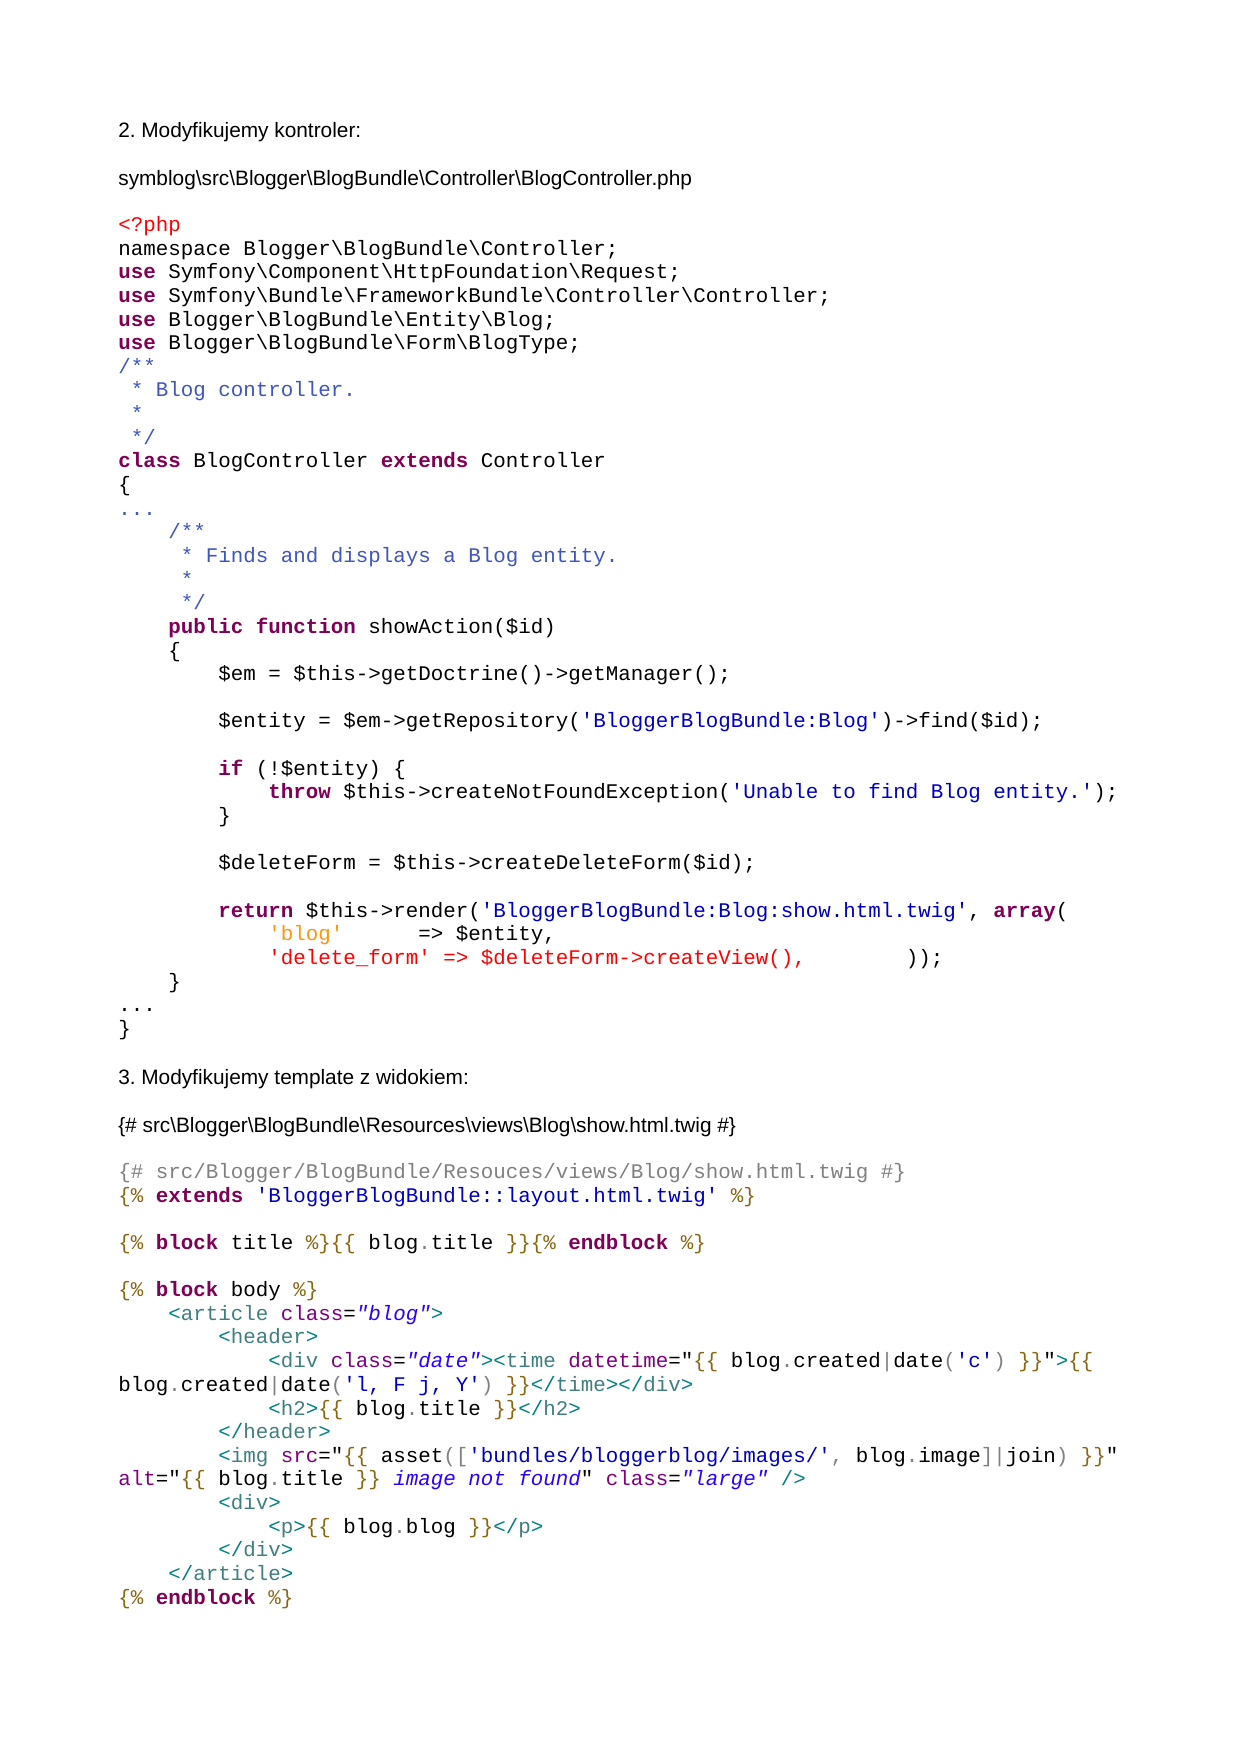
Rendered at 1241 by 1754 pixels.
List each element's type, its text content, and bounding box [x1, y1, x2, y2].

text /** [118, 356, 1122, 379]
text <article class="blog"> [118, 1303, 1122, 1327]
text $entity = $em->getRepository('BloggerBlogBundle:Blog')->find($id); [118, 711, 1122, 734]
text throw $this->createNotFoundException('Unable to find Blog entity.'); [118, 781, 1122, 805]
text {# src\Blogger\BlogBundle\Resources\views\Blog\show.html.twig #} [118, 1113, 1122, 1137]
text { [118, 639, 1122, 663]
text </div> [118, 1539, 1122, 1563]
text * Blog controller. [118, 379, 1122, 403]
text </header> [118, 1421, 1122, 1445]
text </article> [118, 1563, 1122, 1587]
text } [118, 971, 1122, 994]
text <img src="{{ asset(['bundles/bloggerblog/images/', blog.image]|join) }}" alt="{{ blog.title }} image not found" class="large" /> [118, 1445, 1122, 1492]
text <?php [118, 214, 1122, 238]
text if (!$entity) { [118, 758, 1122, 781]
text } [118, 805, 1122, 829]
text ... [118, 994, 1122, 1018]
text */ [118, 427, 1122, 450]
text { [118, 474, 1122, 498]
text use Symfony\Component\HttpFoundation\Request; [118, 261, 1122, 285]
text * [118, 403, 1122, 427]
text 2. Modyfikujemy kontroler: [118, 118, 1122, 142]
text <header> [118, 1327, 1122, 1350]
text $em = $this->getDoctrine()->getManager(); [118, 663, 1122, 687]
text 'blog' => $entity, [118, 923, 1122, 947]
text /** [118, 521, 1122, 545]
text * [118, 569, 1122, 592]
text {# src/Blogger/BlogBundle/Resouces/views/Blog/show.html.twig #} [118, 1161, 1122, 1185]
text * Finds and displays a Blog entity. [118, 545, 1122, 569]
text symblog\src\Blogger\BlogBundle\Controller\BlogController.php [118, 166, 1122, 190]
text {% block body %} [118, 1279, 1122, 1303]
text use Symfony\Bundle\FrameworkBundle\Controller\Controller; [118, 285, 1122, 308]
text <h2>{{ blog.title }}</h2> [118, 1397, 1122, 1421]
text return $this->render('BloggerBlogBundle:Blog:show.html.twig', array( [118, 900, 1122, 923]
text 'delete_form' => $deleteForm->createView(), )); [118, 947, 1122, 971]
text <p>{{ blog.blog }}</p> [118, 1516, 1122, 1539]
text {% block title %}{{ blog.title }}{% endblock %} [118, 1232, 1122, 1256]
text public function showAction($id) [118, 616, 1122, 639]
text <div> [118, 1492, 1122, 1516]
text ... [118, 498, 1122, 521]
text class BlogController extends Controller [118, 450, 1122, 474]
text {% extends 'BloggerBlogBundle::layout.html.twig' %} [118, 1185, 1122, 1208]
text } [118, 1018, 1122, 1042]
text use Blogger\BlogBundle\Form\BlogType; [118, 332, 1122, 356]
text */ [118, 592, 1122, 616]
text use Blogger\BlogBundle\Entity\Blog; [118, 308, 1122, 332]
text namespace Blogger\BlogBundle\Controller; [118, 238, 1122, 261]
text $deleteForm = $this->createDeleteForm($id); [118, 852, 1122, 876]
text {% endblock %} [118, 1587, 1122, 1610]
text <div class="date"><time datetime="{{ blog.created|date('c') }}">{{ blog.created|date('l, F j, Y') }}</time></div> [118, 1350, 1122, 1397]
text 3. Modyfikujemy template z widokiem: [118, 1065, 1122, 1089]
